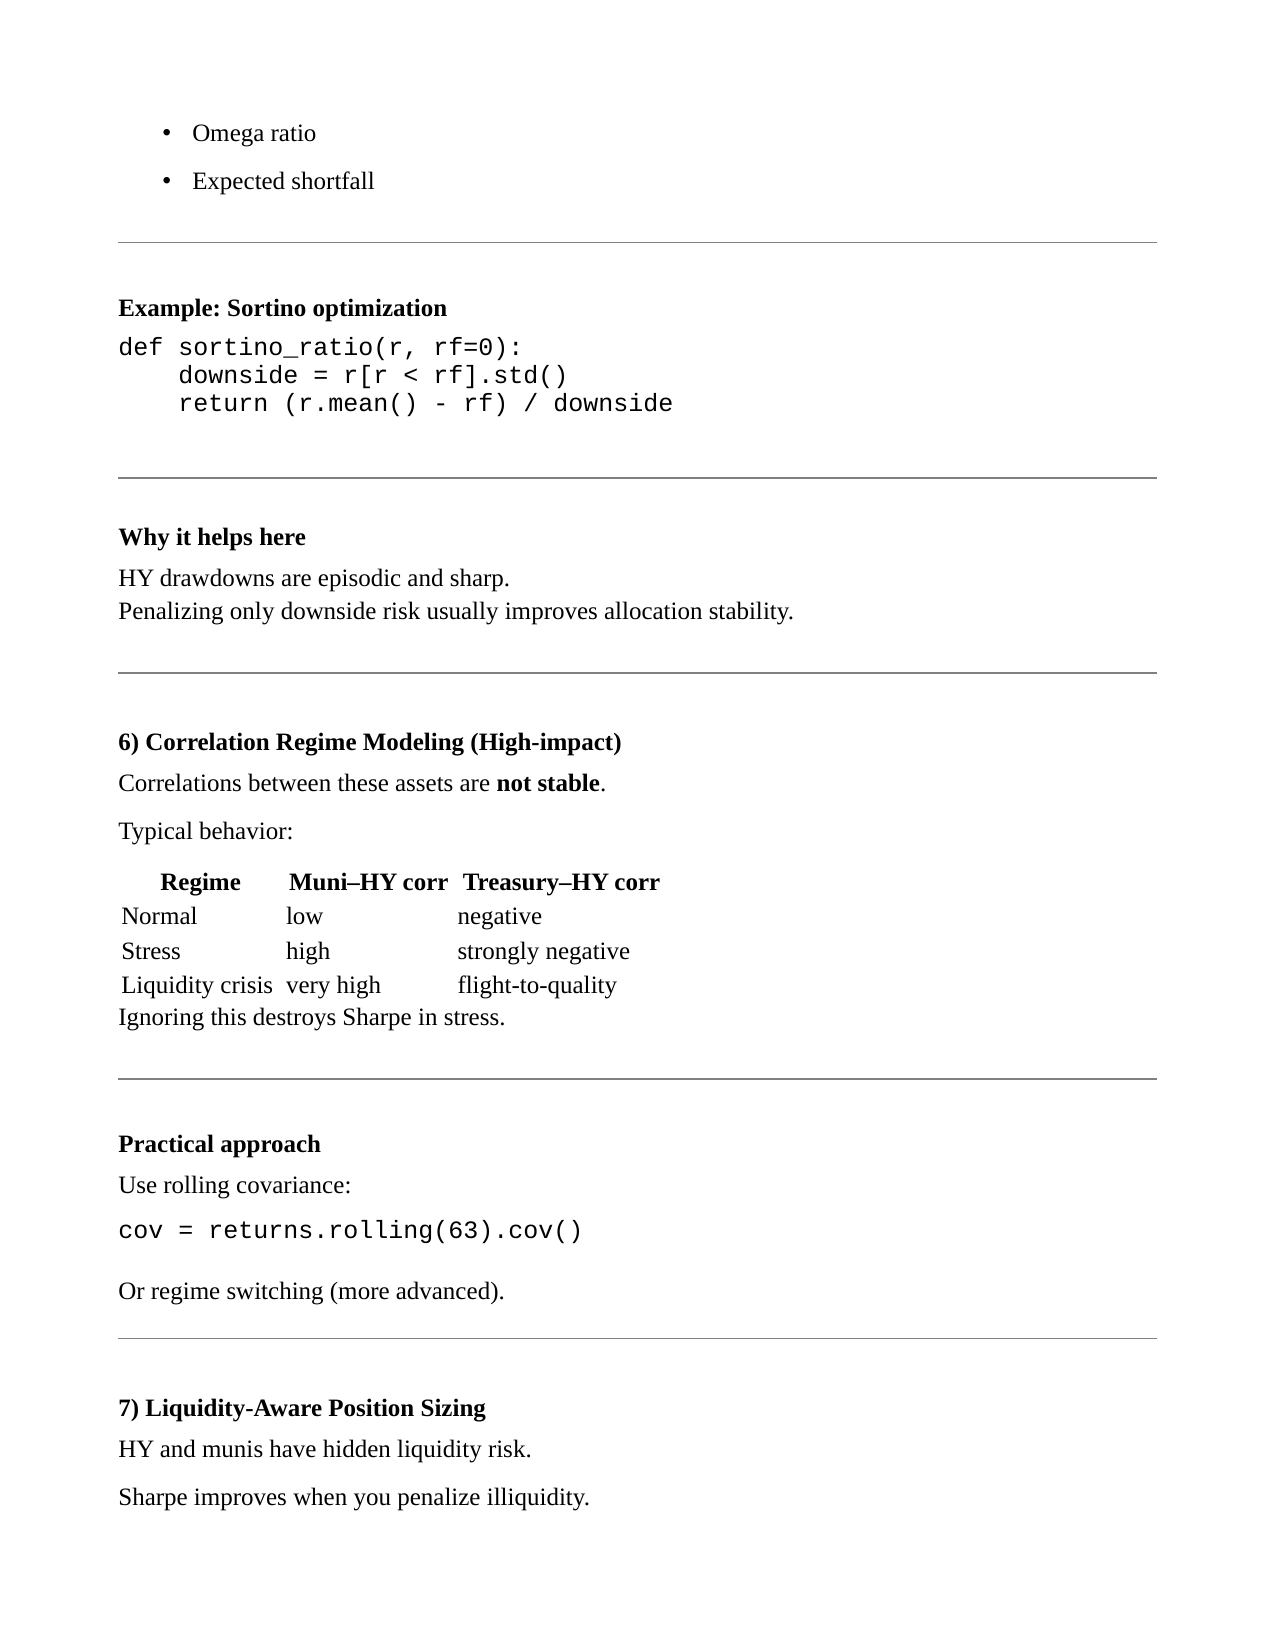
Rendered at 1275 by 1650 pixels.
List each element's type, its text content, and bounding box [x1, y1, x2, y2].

table_cell flight-to-quality [454, 968, 668, 1002]
text HY drawdowns are episodic and sharp. Penalizing only downside risk usually improves allocation stability. [118, 563, 1157, 625]
text Sharpe improves when you penalize illiquidity. [118, 1482, 1157, 1510]
text return (r.mean() - rf) / downside [118, 391, 1157, 419]
list Omega ratio [162, 118, 1157, 147]
list Expected shortfall [162, 166, 1157, 194]
table_cell Stress [118, 933, 283, 967]
table_cell very high [283, 968, 454, 1002]
subtitle 7) Liquidity-Aware Position Sizing [118, 1393, 1157, 1421]
table_cell negative [454, 898, 668, 933]
table_cell low [283, 898, 454, 933]
table_header Muni–HY corr [283, 864, 454, 898]
subtitle 6) Correlation Regime Modeling (High-impact) [118, 727, 1157, 756]
table_cell Liquidity crisis [118, 968, 283, 1002]
text HY and munis have hidden liquidity risk. [118, 1434, 1157, 1463]
subtitle Practical approach [118, 1129, 1157, 1158]
table_header Regime [118, 864, 283, 898]
text def sortino_ratio(r, rf=0): [118, 334, 1157, 362]
text Ignoring this destroys Sharpe in stress. [118, 1002, 1157, 1031]
text Correlations between these assets are not stable. [118, 768, 1157, 797]
text Use rolling covariance: [118, 1170, 1157, 1199]
text Or regime switching (more advanced). [118, 1276, 1157, 1304]
text cov = returns.rolling(63).cov() [118, 1218, 1157, 1246]
table_cell high [283, 933, 454, 967]
text Typical behavior: [118, 816, 1157, 845]
table_cell strongly negative [454, 933, 668, 967]
subtitle Why it helps here [118, 522, 1157, 551]
text downside = r[r < rf].std() [118, 362, 1157, 391]
table_header Treasury–HY corr [454, 864, 668, 898]
subtitle Example: Sortino optimization [118, 293, 1157, 322]
table_cell Normal [118, 898, 283, 933]
